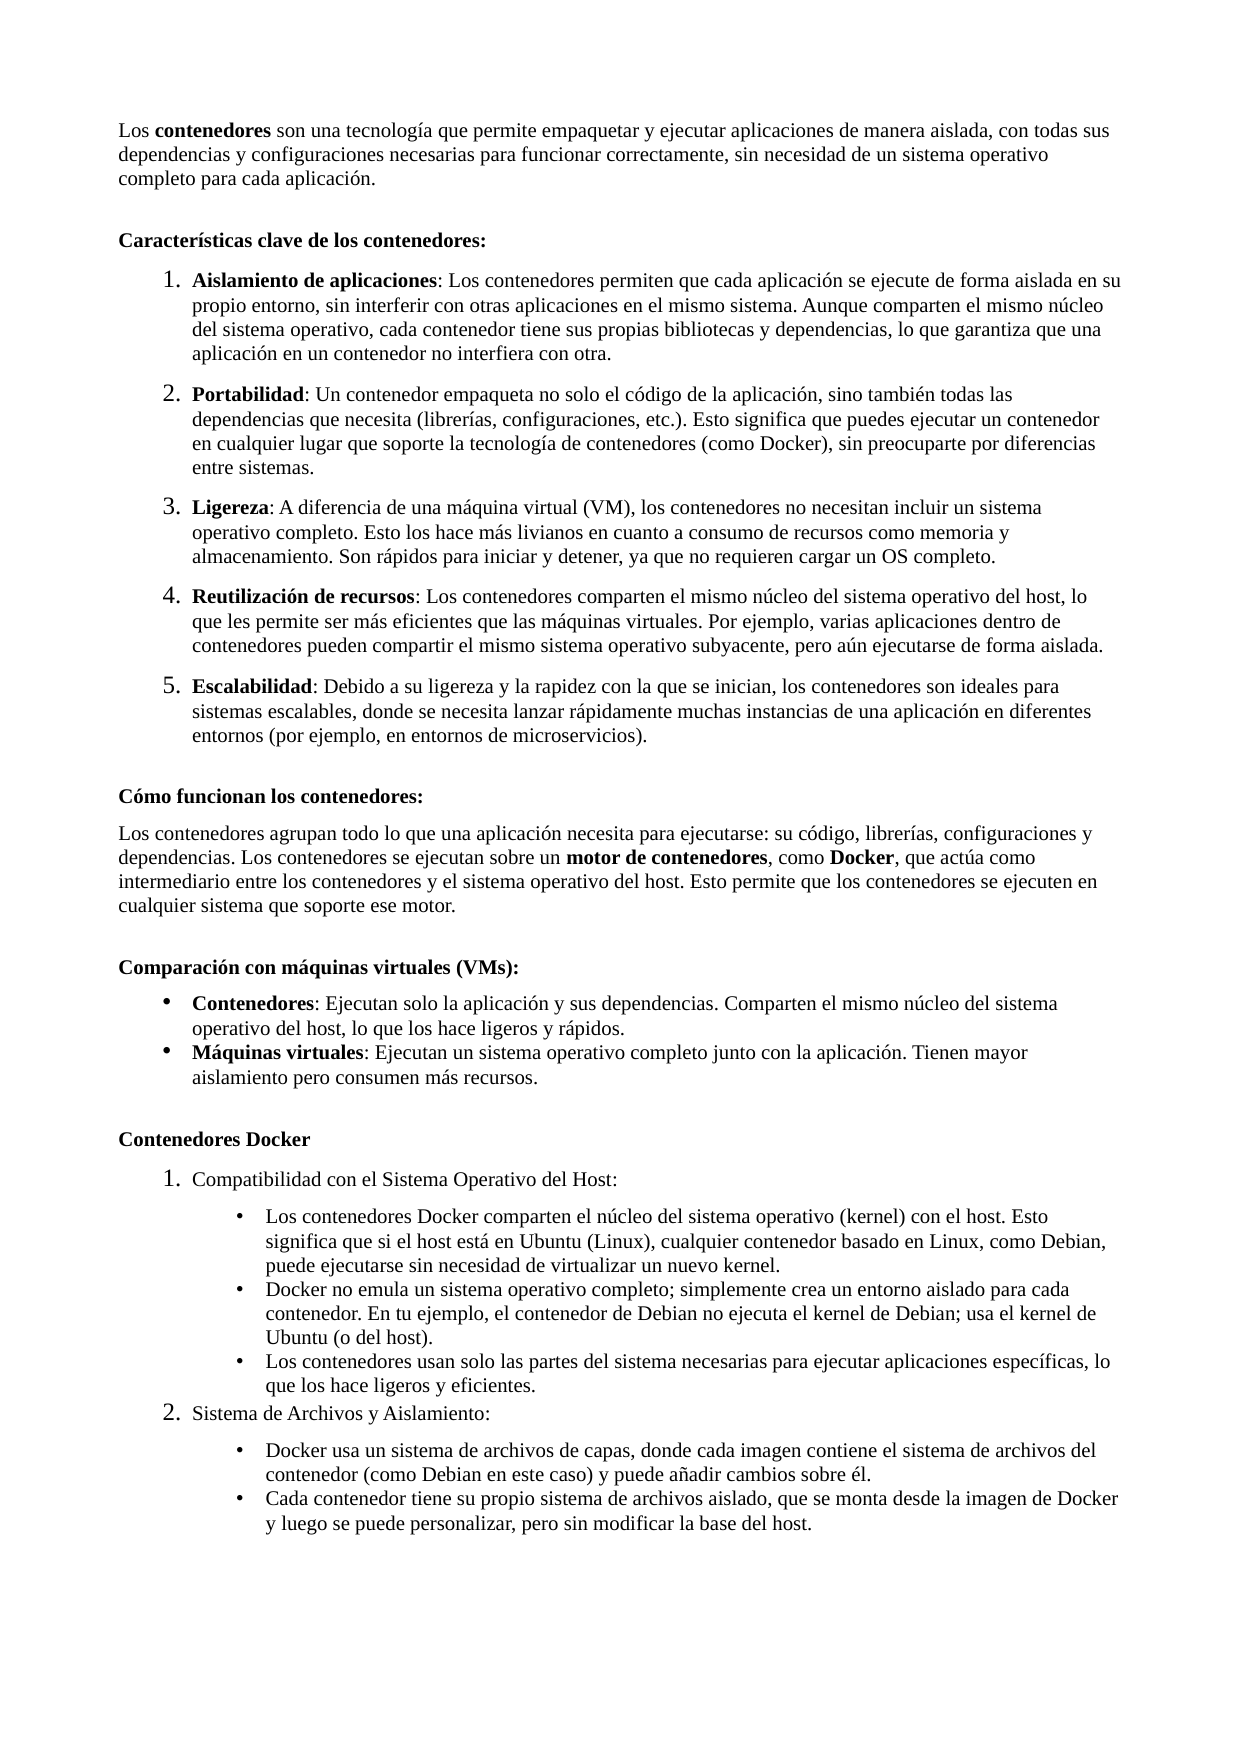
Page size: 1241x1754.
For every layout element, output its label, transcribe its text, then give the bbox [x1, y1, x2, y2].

list Portabilidad: Un contenedor empaqueta no solo el código de la aplicación, sino también todas las dependencias que necesita (librerías, configuraciones, etc.). Esto significa que puedes ejecutar un contenedor en cualquier lugar que soporte la tecnología de contenedores (como Docker), sin preocuparte por diferencias entre sistemas. [162, 378, 1122, 479]
list Escalabilidad: Debido a su ligereza y la rapidez con la que se inician, los contenedores son ideales para sistemas escalables, donde se necesita lanzar rápidamente muchas instancias de una aplicación en diferentes entornos (por ejemplo, en entornos de microservicios). [162, 670, 1122, 747]
list Sistema de Archivos y Aislamiento: [162, 1397, 1122, 1426]
subtitle Comparación con máquinas virtuales (VMs): [118, 955, 1122, 979]
list Ligereza: A diferencia de una máquina virtual (VM), los contenedores no necesitan incluir un sistema operativo completo. Esto los hace más livianos en cuanto a consumo de recursos como memoria y almacenamiento. Son rápidos para iniciar y detener, ya que no requieren cargar un OS completo. [162, 491, 1122, 568]
list Máquinas virtuales: Ejecutan un sistema operativo completo junto con la aplicación. Tienen mayor aislamiento pero consumen más recursos. [162, 1040, 1122, 1089]
list Compatibilidad con el Sistema Operativo del Host: [162, 1163, 1122, 1192]
list Aislamiento de aplicaciones: Los contenedores permiten que cada aplicación se ejecute de forma aislada en su propio entorno, sin interferir con otras aplicaciones en el mismo sistema. Aunque comparten el mismo núcleo del sistema operativo, cada contenedor tiene sus propias bibliotecas y dependencias, lo que garantiza que una aplicación en un contenedor no interfiera con otra. [162, 264, 1122, 365]
subtitle Contenedores Docker [118, 1127, 1122, 1151]
subtitle Cómo funcionan los contenedores: [118, 784, 1122, 808]
list Contenedores: Ejecutan solo la aplicación y sus dependencias. Comparten el mismo núcleo del sistema operativo del host, lo que los hace ligeros y rápidos. [162, 991, 1122, 1040]
text Los contenedores son una tecnología que permite empaquetar y ejecutar aplicaciones de manera aislada, con todas sus dependencias y configuraciones necesarias para funcionar correctamente, sin necesidad de un sistema operativo completo para cada aplicación. [118, 118, 1122, 190]
list Docker usa un sistema de archivos de capas, donde cada imagen contiene el sistema de archivos del contenedor (como Debian en este caso) y puede añadir cambios sobre él. [236, 1438, 1122, 1486]
list Los contenedores usan solo las partes del sistema necesarias para ejecutar aplicaciones específicas, lo que los hace ligeros y eficientes. [236, 1349, 1122, 1397]
list Docker no emula un sistema operativo completo; simplemente crea un entorno aislado para cada contenedor. En tu ejemplo, el contenedor de Debian no ejecuta el kernel de Debian; usa el kernel de Ubuntu (o del host). [236, 1277, 1122, 1349]
subtitle Características clave de los contenedores: [118, 228, 1122, 252]
list Cada contenedor tiene su propio sistema de archivos aislado, que se monta desde la imagen de Docker y luego se puede personalizar, pero sin modificar la base del host. [236, 1486, 1122, 1534]
text Los contenedores agrupan todo lo que una aplicación necesita para ejecutarse: su código, librerías, configuraciones y dependencias. Los contenedores se ejecutan sobre un motor de contenedores, como Docker, que actúa como intermediario entre los contenedores y el sistema operativo del host. Esto permite que los contenedores se ejecuten en cualquier sistema que soporte ese motor. [118, 821, 1122, 917]
list Los contenedores Docker comparten el núcleo del sistema operativo (kernel) con el host. Esto significa que si el host está en Ubuntu (Linux), cualquier contenedor basado en Linux, como Debian, puede ejecutarse sin necesidad de virtualizar un nuevo kernel. [236, 1204, 1122, 1277]
list Reutilización de recursos: Los contenedores comparten el mismo núcleo del sistema operativo del host, lo que les permite ser más eficientes que las máquinas virtuales. Por ejemplo, varias aplicaciones dentro de contenedores pueden compartir el mismo sistema operativo subyacente, pero aún ejecutarse de forma aislada. [162, 581, 1122, 657]
